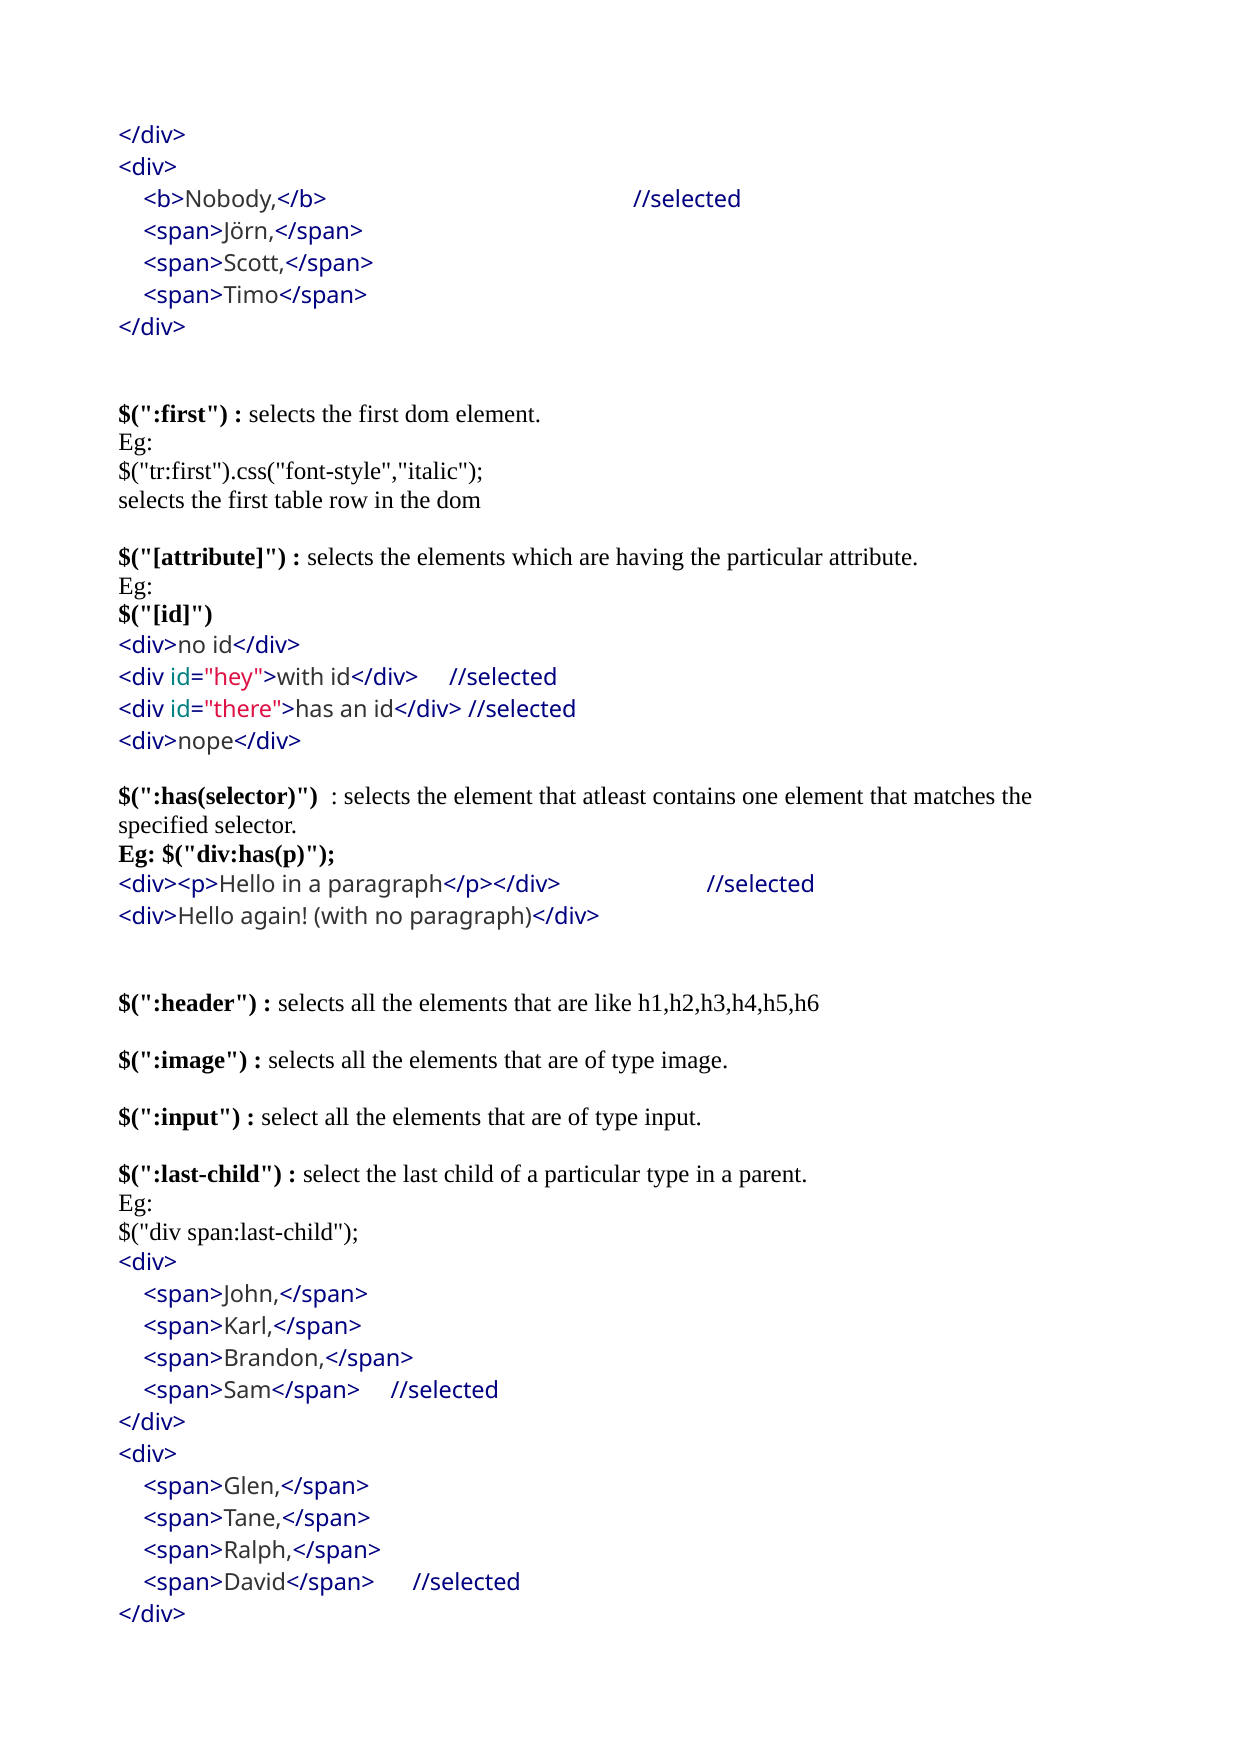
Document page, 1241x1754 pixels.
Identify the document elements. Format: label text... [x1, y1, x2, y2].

text <div>nope</div> [118, 724, 1122, 756]
text <span>Sam</span> //selected [118, 1373, 1122, 1405]
text $(":last-child") : select the last child of a particular type in a parent. [118, 1159, 1122, 1188]
text </div> [118, 310, 1122, 342]
text <div id="hey">with id</div> //selected [118, 660, 1122, 692]
text <div> [118, 150, 1122, 182]
text <div id="there">has an id</div> //selected [118, 692, 1122, 724]
text $(":has(selector)") : selects the element that atleast contains one element that matches the specified selector. [118, 781, 1122, 839]
text <div>Hello again! (with no paragraph)</div> [118, 899, 1122, 931]
text Eg: [118, 571, 1122, 599]
text $(":image") : selects all the elements that are of type image. [118, 1045, 1122, 1074]
text <span>Timo</span> [118, 278, 1122, 310]
text $(":input") : select all the elements that are of type input. [118, 1102, 1122, 1131]
text selects the first table row in the dom [118, 485, 1122, 514]
text $(":header") : selects all the elements that are like h1,h2,h3,h4,h5,h6 [118, 988, 1122, 1017]
text <span>John,</span> [118, 1277, 1122, 1309]
text <span>Ralph,</span> [118, 1533, 1122, 1565]
text $(":first") : selects the first dom element. [118, 399, 1122, 427]
text <span>Tane,</span> [118, 1501, 1122, 1533]
text $("[attribute]") : selects the elements which are having the particular attribute. [118, 542, 1122, 571]
text <div><p>Hello in a paragraph</p></div> //selected [118, 867, 1122, 899]
text Eg: $("div:has(p)"); [118, 839, 1122, 867]
text <span>Karl,</span> [118, 1309, 1122, 1341]
text <span>Glen,</span> [118, 1469, 1122, 1501]
text </div> [118, 1597, 1122, 1629]
text <b>Nobody,</b> //selected [118, 182, 1122, 214]
text $("tr:first").css("font-style","italic"); [118, 456, 1122, 485]
text <div>no id</div> [118, 628, 1122, 660]
text <div> [118, 1246, 1122, 1277]
text </div> [118, 118, 1122, 150]
text <span>Brandon,</span> [118, 1341, 1122, 1373]
text Eg: [118, 427, 1122, 456]
text Eg: [118, 1188, 1122, 1217]
text $("[id]") [118, 599, 1122, 628]
text <span>Scott,</span> [118, 246, 1122, 278]
text <span>David</span> //selected [118, 1565, 1122, 1597]
text <div> [118, 1437, 1122, 1469]
text <span>Jörn,</span> [118, 214, 1122, 246]
text $("div span:last-child"); [118, 1217, 1122, 1246]
text </div> [118, 1405, 1122, 1437]
